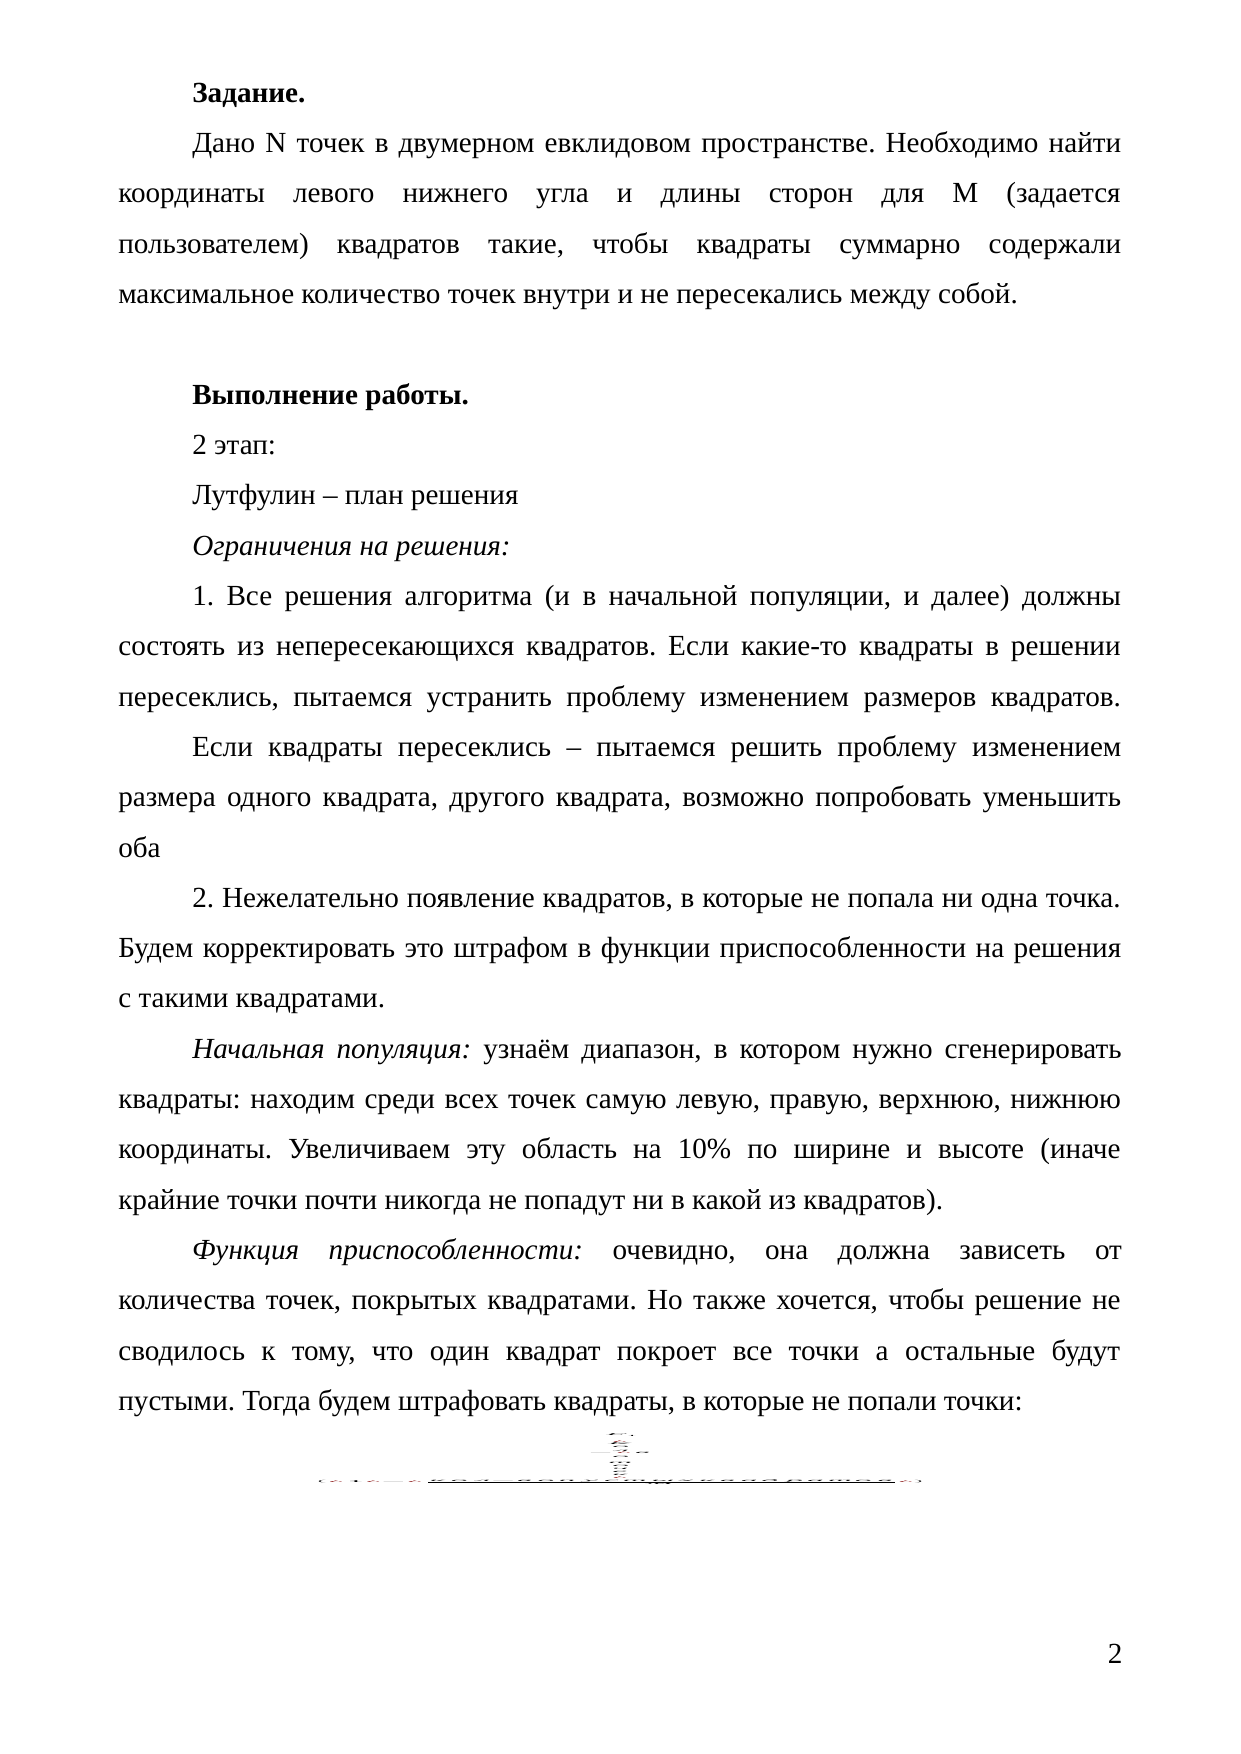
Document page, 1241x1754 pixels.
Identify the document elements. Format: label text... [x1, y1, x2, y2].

subtitle Выполнение работы. [118, 377, 1122, 410]
text Дано N точек в двумерном евклидовом пространстве. Необходимо найти координаты левого нижнего угла и длины сторон для M (задается пользователем) квадратов такие, чтобы квадраты суммарно содержали максимальное количество точек внутри и не пересекались между собой. [118, 125, 1122, 310]
text Лутфулин – план решения [118, 477, 1122, 511]
text 2 этап: [118, 427, 1122, 461]
subtitle Задание. [118, 75, 1122, 108]
text Ограничения на решения: [118, 528, 1122, 561]
text Функция приспособленности: очевидно, она должна зависеть от количества точек, покрытых квадратами. Но также хочется, чтобы решение не сводилось к тому, что один квадрат покроет все точки а остальные будут пустыми. Тогда будем штрафовать квадраты, в которые не попали точки: [118, 1232, 1122, 1417]
text Начальная популяция: узнаём диапазон, в котором нужно сгенерировать квадраты: находим среди всех точек самую левую, правую, верхнюю, нижнюю координаты. Увеличиваем эту область на 10% по ширине и высоте (иначе крайние точки почти никогда не попадут ни в какой из квадратов). [118, 1031, 1122, 1215]
text 2. Нежелательно появление квадратов, в которые не попала ни одна точка. Будем корректировать это штрафом в функции приспособленности на решения с такими квадратами. [118, 880, 1122, 1014]
text 1. Все решения алгоритма (и в начальной популяции, и далее) должны состоять из непересекающихся квадратов. Если какие-то квадраты в решении пересеклись, пытаемся устранить проблему изменением размеров квадратов. Если квадраты пересеклись – пытаемся решить проблему изменением размера одного квадрата, другого квадрата, возможно попробовать уменьшить оба [118, 578, 1122, 863]
